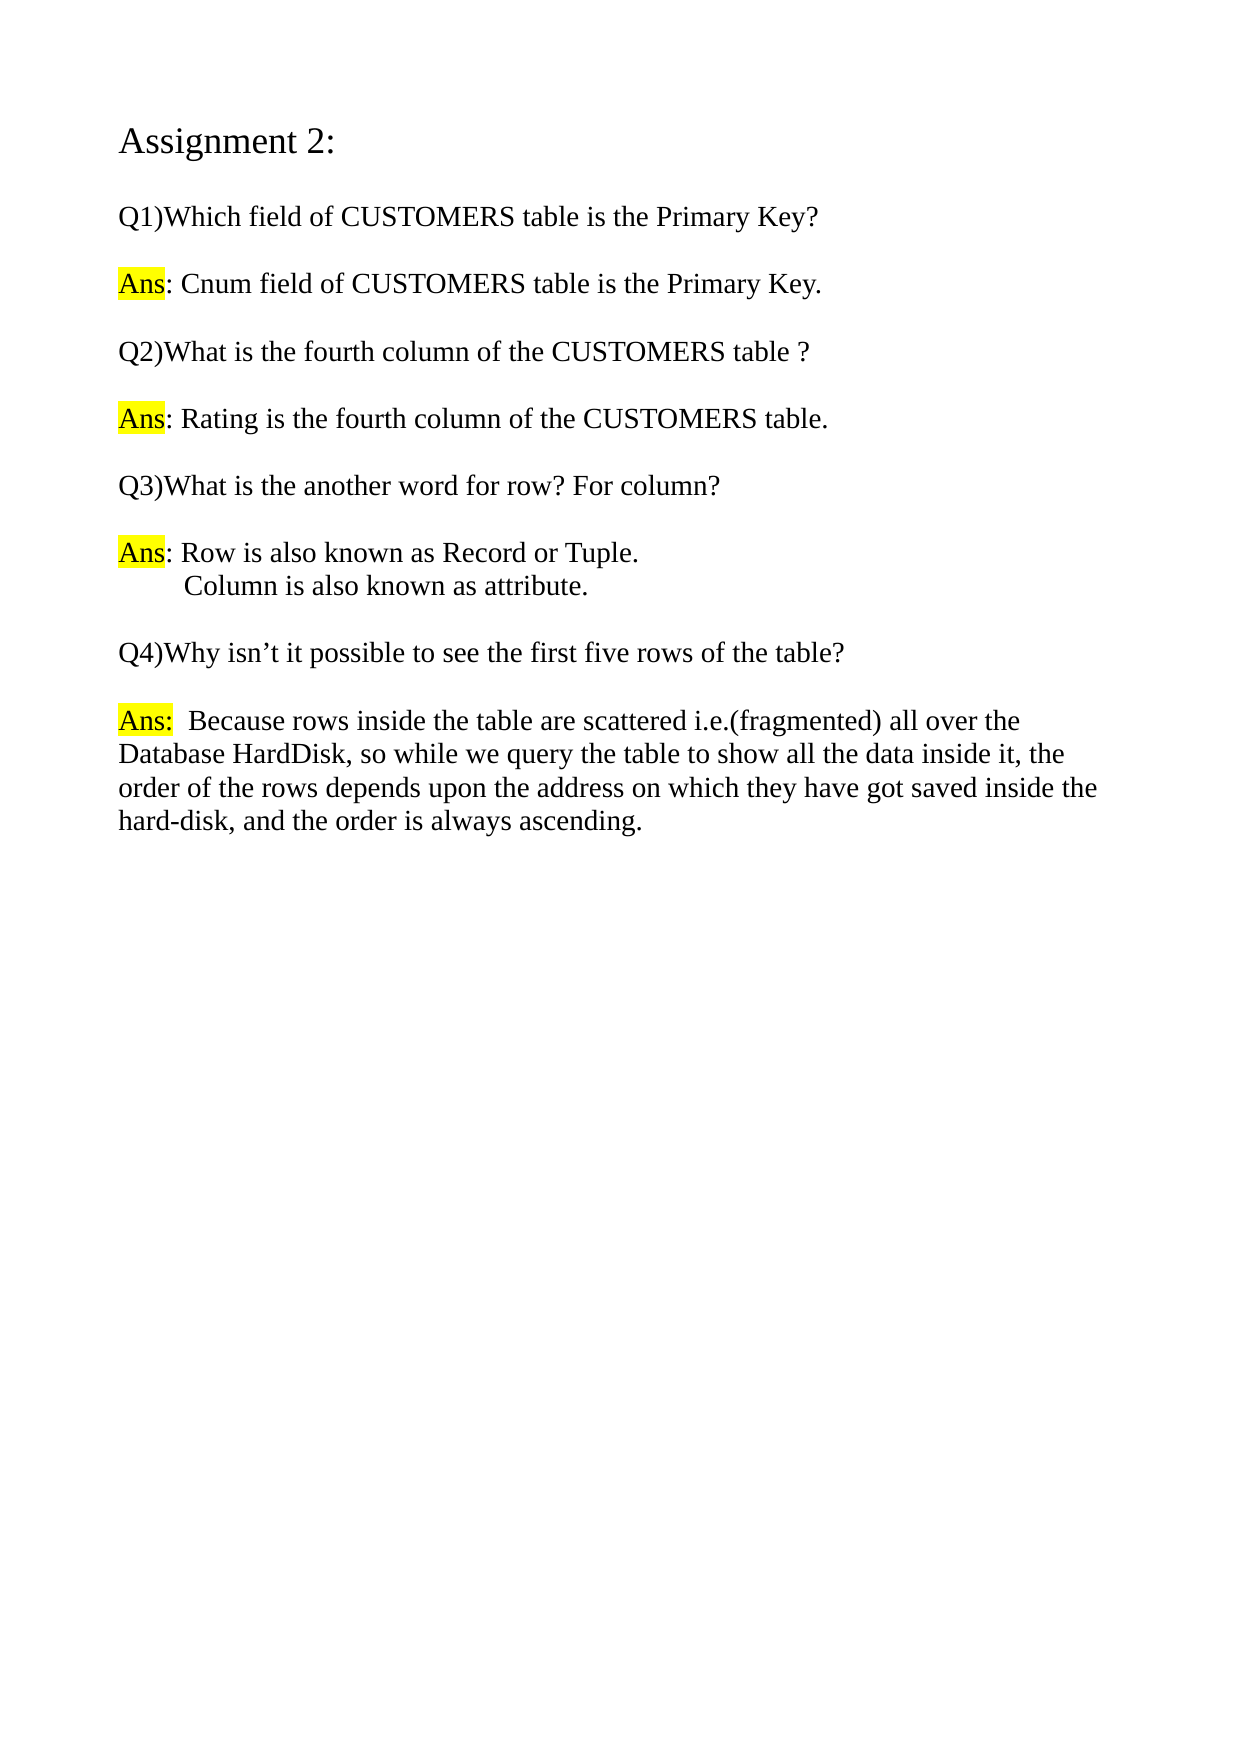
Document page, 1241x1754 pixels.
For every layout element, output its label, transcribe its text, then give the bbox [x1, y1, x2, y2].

text Q1)Which field of CUSTOMERS table is the Primary Key? [118, 199, 1122, 233]
text Q2)What is the fourth column of the CUSTOMERS table ? [118, 334, 1122, 367]
text Q4)Why isn’t it possible to see the first five rows of the table? [118, 636, 1122, 669]
text Ans: Row is also known as Record or Tuple. [118, 535, 1122, 568]
text Q3)What is the another word for row? For column? [118, 468, 1122, 501]
text Ans: Because rows inside the table are scattered i.e.(fragmented) all over the Database HardDisk, so while we query the table to show all the data inside it, the order of the rows depends upon the address on which they have got saved inside the hard-disk, and the order is always ascending. [118, 703, 1122, 837]
text Ans: Rating is the fourth column of the CUSTOMERS table. [118, 401, 1122, 434]
text Column is also known as attribute. [118, 568, 1122, 602]
text Ans: Cnum field of CUSTOMERS table is the Primary Key. [118, 267, 1122, 300]
text Assignment 2: [118, 118, 1122, 161]
